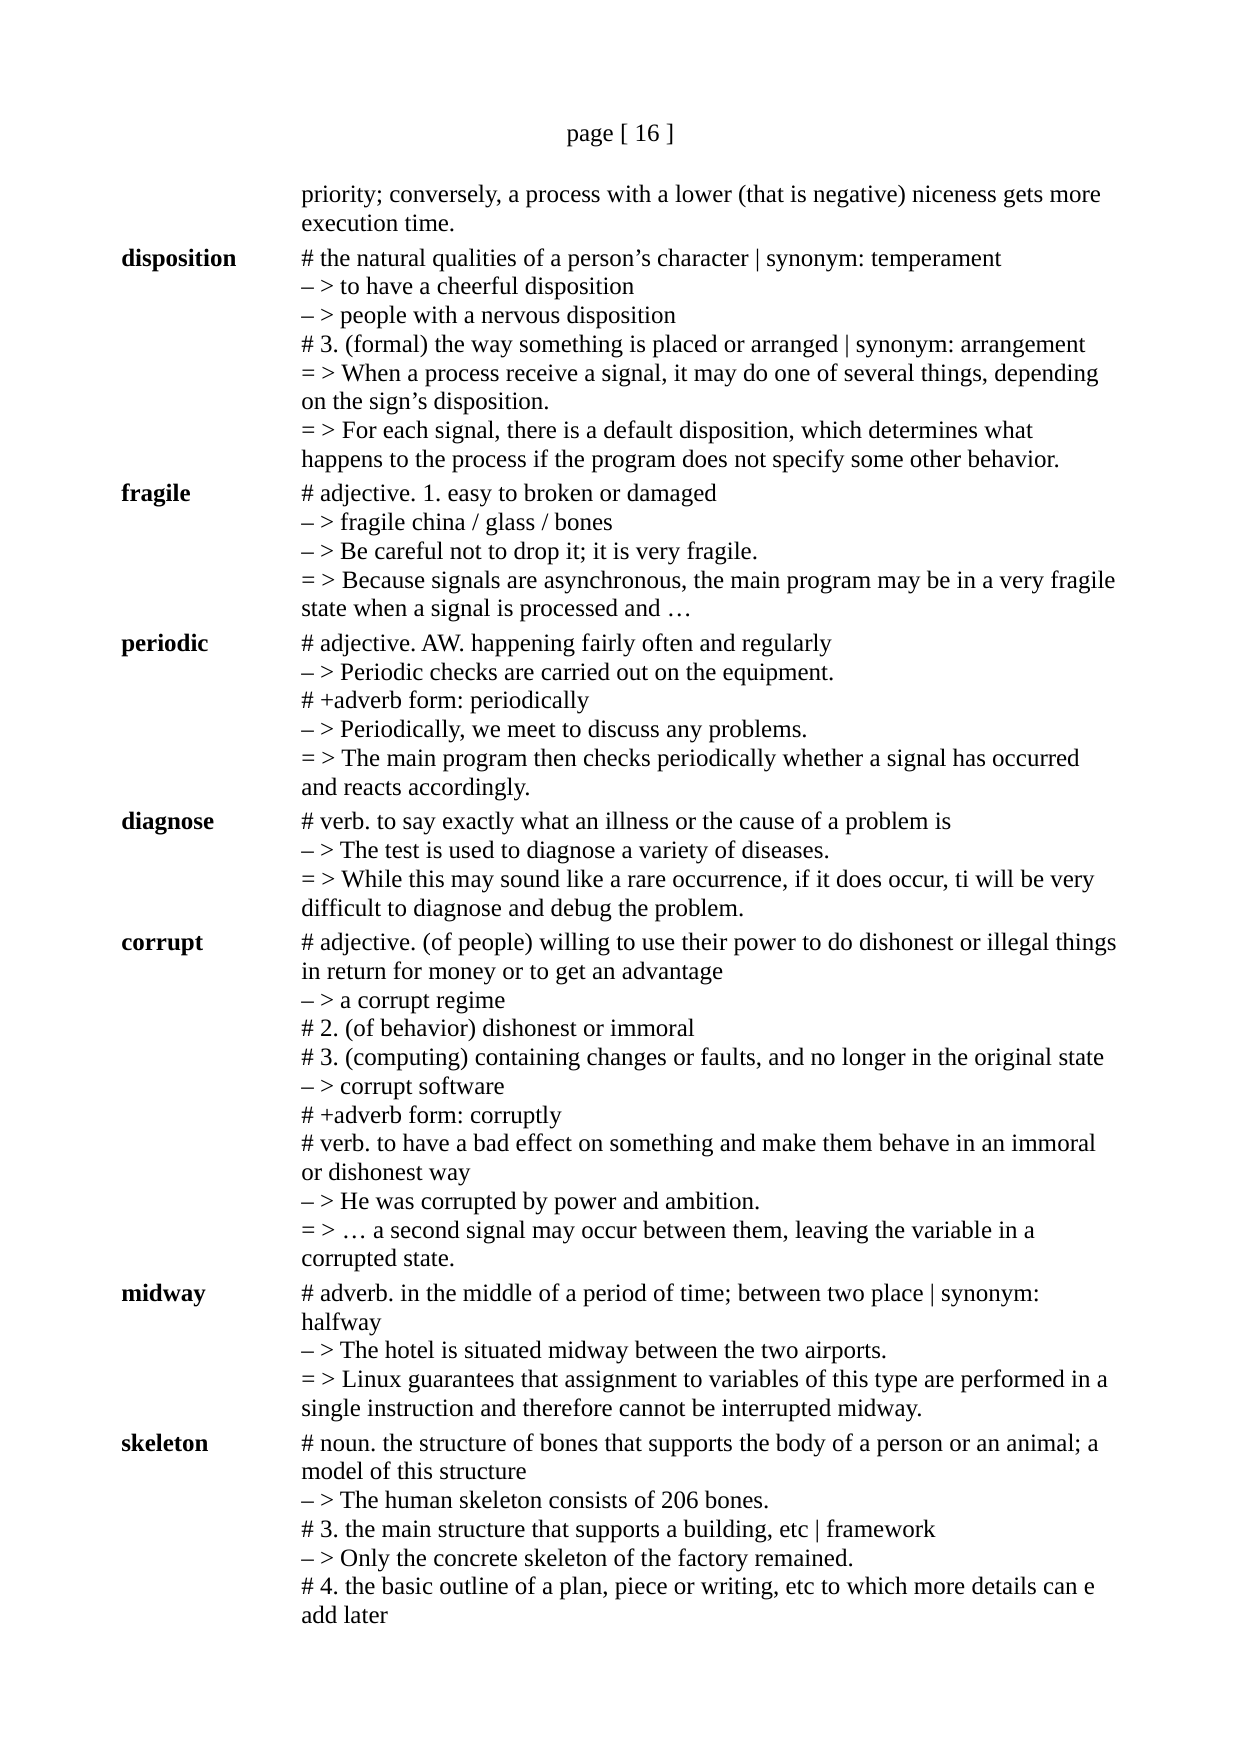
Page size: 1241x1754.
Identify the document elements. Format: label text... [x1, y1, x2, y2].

table_cell corrupt [118, 924, 298, 1275]
table_cell diagnose [118, 804, 298, 924]
table_cell # adjective. 1. easy to broken or damaged – > fragile china / glass / bones – > Be careful not to drop it; it is very fragile. = > Because signals are asynchronous, the main program may be in a very fragile state when a signal is processed and … [298, 476, 1122, 625]
table_cell [118, 176, 298, 240]
table_cell # noun. the structure of bones that supports the body of a person or an animal; a model of this structure – > The human skeleton consists of 206 bones. # 3. the main structure that supports a building, etc | framework – > Only the concrete skeleton of the factory remained. # 4. the basic outline of a plan, piece or writing, etc to which more details can e add later [298, 1425, 1122, 1632]
table_cell # verb. to say exactly what an illness or the cause of a problem is – > The test is used to diagnose a variety of diseases. = > While this may sound like a rare occurrence, if it does occur, ti will be very difficult to diagnose and debug the problem. [298, 804, 1122, 924]
table_cell periodic [118, 625, 298, 803]
table_cell fragile [118, 476, 298, 625]
table_cell priority; conversely, a process with a lower (that is negative) niceness gets more execution time. [298, 176, 1122, 240]
table_cell disposition [118, 240, 298, 476]
table_cell # adjective. (of people) willing to use their power to do dishonest or illegal things in return for money or to get an advantage – > a corrupt regime # 2. (of behavior) dishonest or immoral # 3. (computing) containing changes or faults, and no longer in the original state – > corrupt software # +adverb form: corruptly # verb. to have a bad effect on something and make them behave in an immoral or dishonest way – > He was corrupted by power and ambition. = > … a second signal may occur between them, leaving the variable in a corrupted state. [298, 924, 1122, 1275]
table_cell midway [118, 1275, 298, 1425]
table_cell skeleton [118, 1425, 298, 1632]
table_cell # adverb. in the middle of a period of time; between two place | synonym: halfway – > The hotel is situated midway between the two airports. = > Linux guarantees that assignment to variables of this type are performed in a single instruction and therefore cannot be interrupted midway. [298, 1275, 1122, 1425]
table_cell # adjective. AW. happening fairly often and regularly – > Periodic checks are carried out on the equipment. # +adverb form: periodically – > Periodically, we meet to discuss any problems. = > The main program then checks periodically whether a signal has occurred and reacts accordingly. [298, 625, 1122, 803]
table_cell # the natural qualities of a person’s character | synonym: temperament – > to have a cheerful disposition – > people with a nervous disposition # 3. (formal) the way something is placed or arranged | synonym: arrangement = > When a process receive a signal, it may do one of several things, depending on the sign’s disposition. = > For each signal, there is a default disposition, which determines what happens to the process if the program does not specify some other behavior. [298, 240, 1122, 476]
